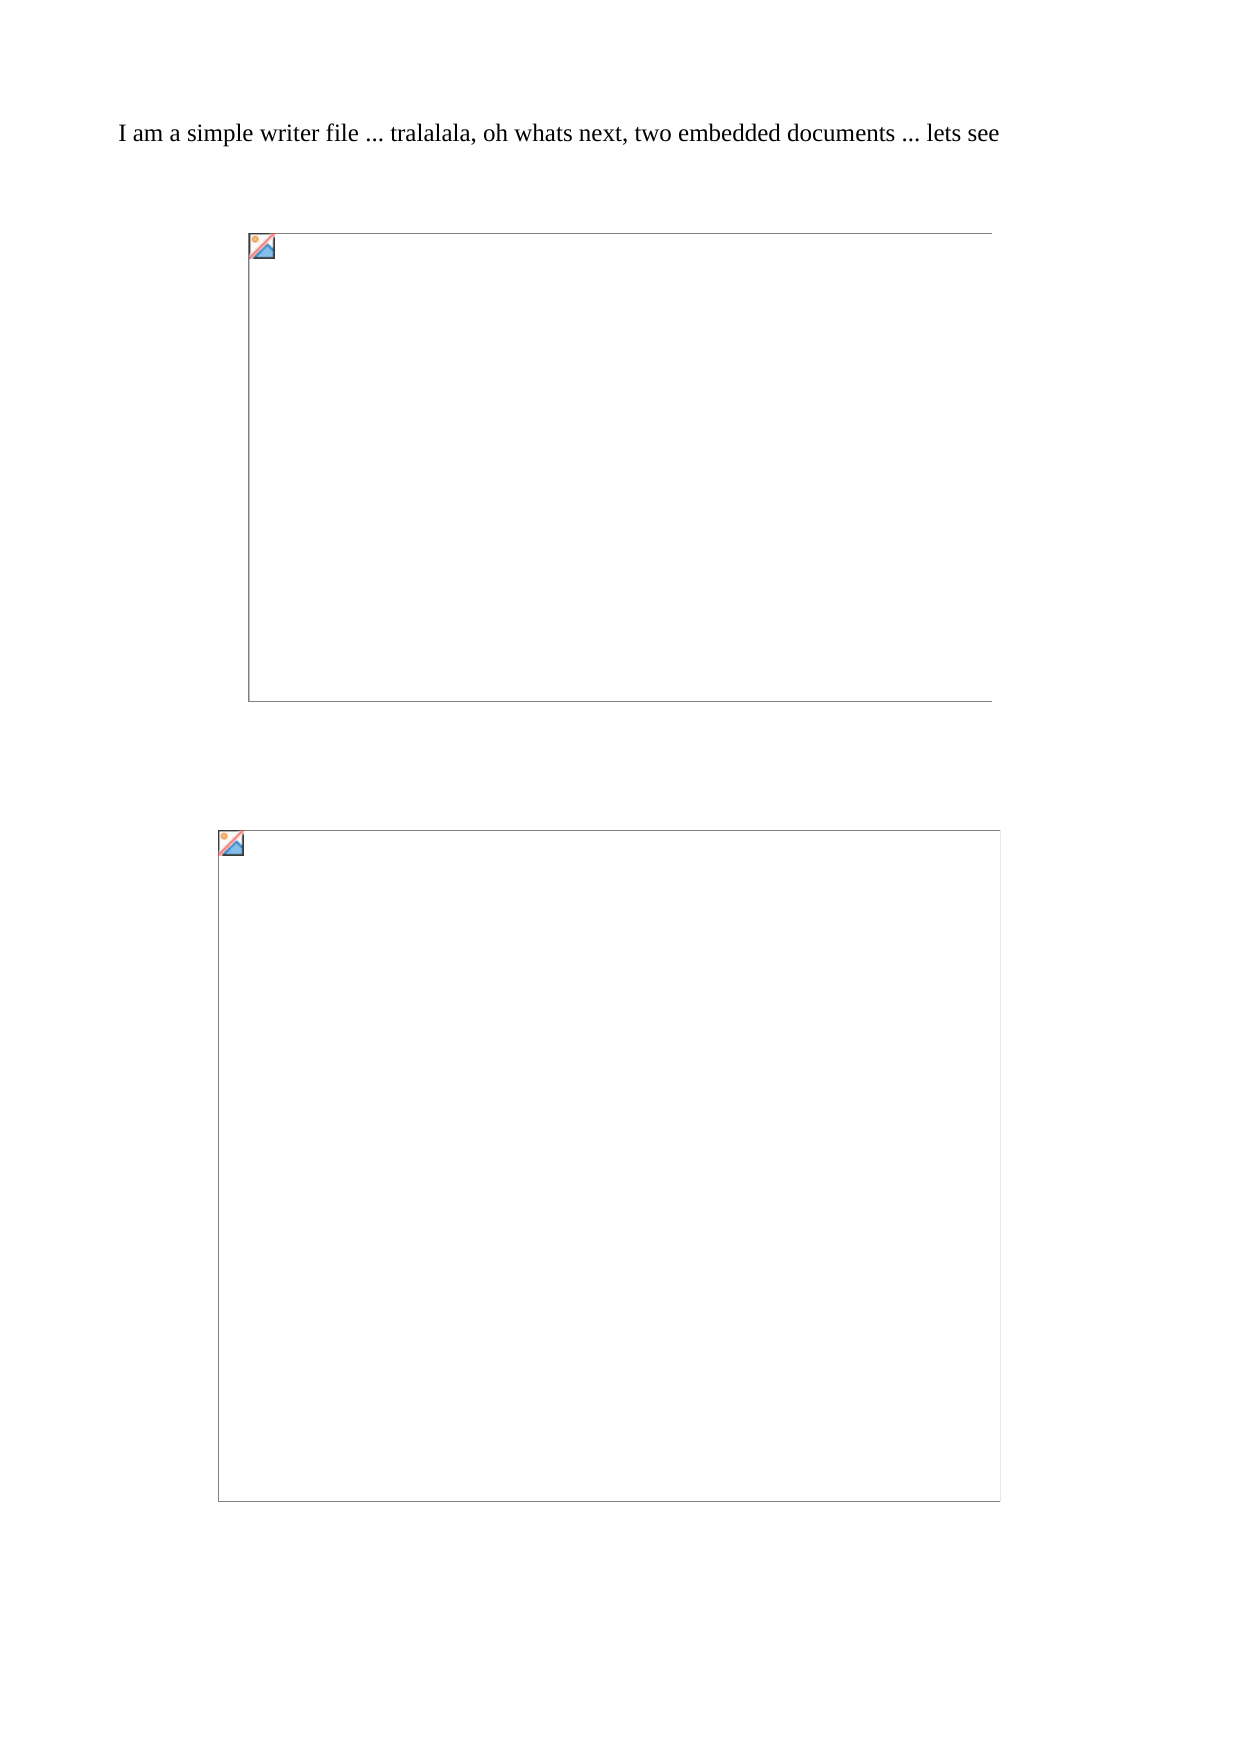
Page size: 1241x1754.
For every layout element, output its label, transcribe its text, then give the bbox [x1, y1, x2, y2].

text I am a simple writer file ... tralalala, oh whats next, two embedded documents ... lets see [118, 118, 1122, 147]
